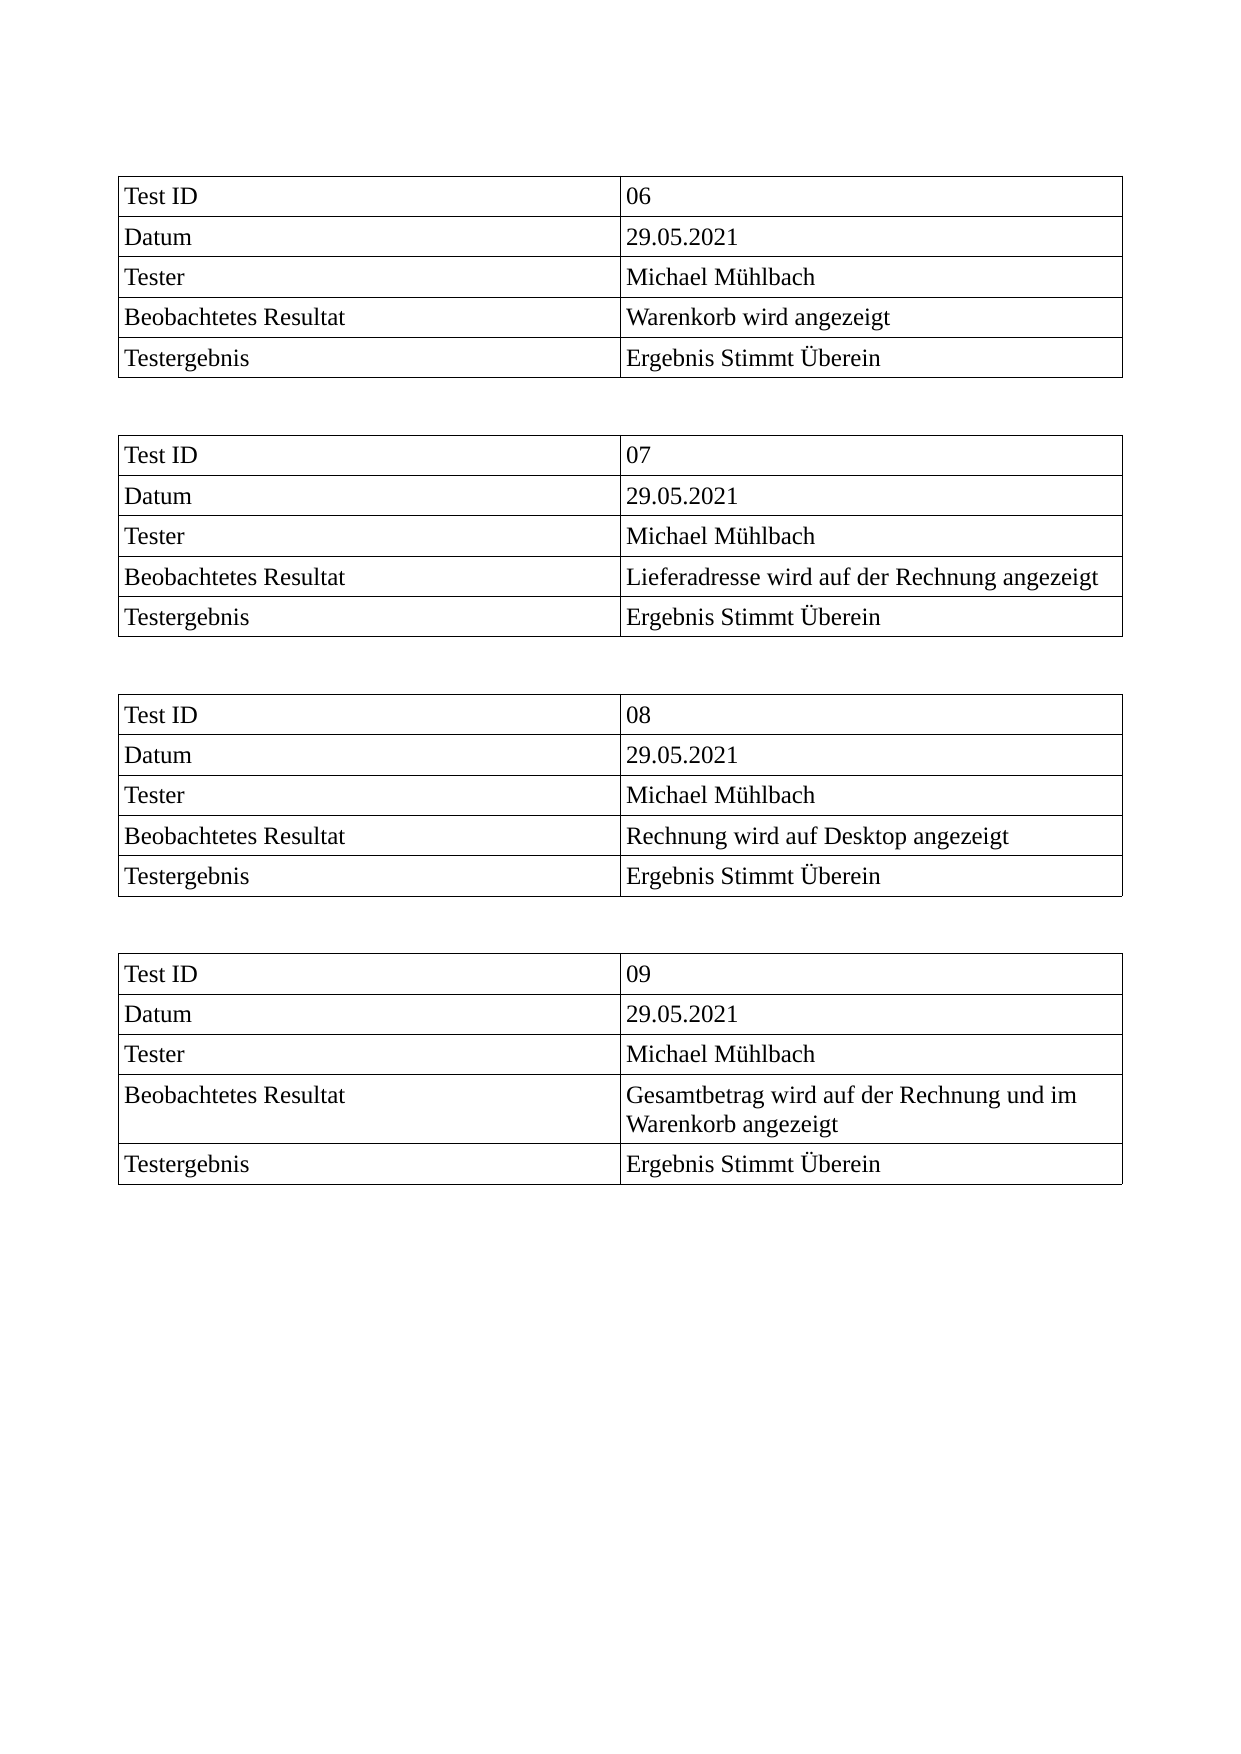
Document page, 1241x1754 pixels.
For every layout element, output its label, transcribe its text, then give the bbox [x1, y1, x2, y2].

table_cell Rechnung wird auf Desktop angezeigt [621, 816, 1122, 855]
table_cell Michael Mühlbach [621, 776, 1122, 815]
table_cell Tester [119, 776, 620, 815]
table_cell Michael Mühlbach [621, 257, 1122, 297]
table_cell Michael Mühlbach [621, 516, 1122, 556]
table_cell Tester [119, 516, 620, 556]
table_cell Testergebnis [119, 856, 620, 896]
table_cell 29.05.2021 [621, 217, 1122, 256]
table_cell Warenkorb wird angezeigt [621, 298, 1122, 337]
table_cell 29.05.2021 [621, 735, 1122, 774]
table_cell Beobachtetes Resultat [119, 1075, 620, 1143]
table_cell 29.05.2021 [621, 995, 1122, 1034]
table_header Test ID [119, 177, 620, 216]
table_header Test ID [119, 695, 620, 734]
table_cell Testergebnis [119, 597, 620, 636]
table_cell Gesamtbetrag wird auf der Rechnung und im Warenkorb angezeigt [621, 1075, 1122, 1143]
table_header 06 [621, 177, 1122, 216]
table_cell Lieferadresse wird auf der Rechnung angezeigt [621, 557, 1122, 596]
table_header 08 [621, 695, 1122, 734]
table_header 07 [621, 436, 1122, 475]
table_cell Ergebnis Stimmt Überein [621, 338, 1122, 377]
table_header Test ID [119, 954, 620, 993]
table_cell Testergebnis [119, 338, 620, 377]
table_cell Michael Mühlbach [621, 1035, 1122, 1074]
table_header Test ID [119, 436, 620, 475]
table_cell Ergebnis Stimmt Überein [621, 1144, 1122, 1183]
table_cell Ergebnis Stimmt Überein [621, 856, 1122, 896]
table_cell Datum [119, 217, 620, 256]
table_cell Datum [119, 735, 620, 774]
table_cell Beobachtetes Resultat [119, 557, 620, 596]
table_cell Datum [119, 476, 620, 515]
table_cell Beobachtetes Resultat [119, 298, 620, 337]
table_cell Ergebnis Stimmt Überein [621, 597, 1122, 636]
table_cell Datum [119, 995, 620, 1034]
table_cell Beobachtetes Resultat [119, 816, 620, 855]
table_cell Testergebnis [119, 1144, 620, 1183]
table_cell Tester [119, 257, 620, 297]
table_cell 29.05.2021 [621, 476, 1122, 515]
table_header 09 [621, 954, 1122, 993]
table_cell Tester [119, 1035, 620, 1074]
